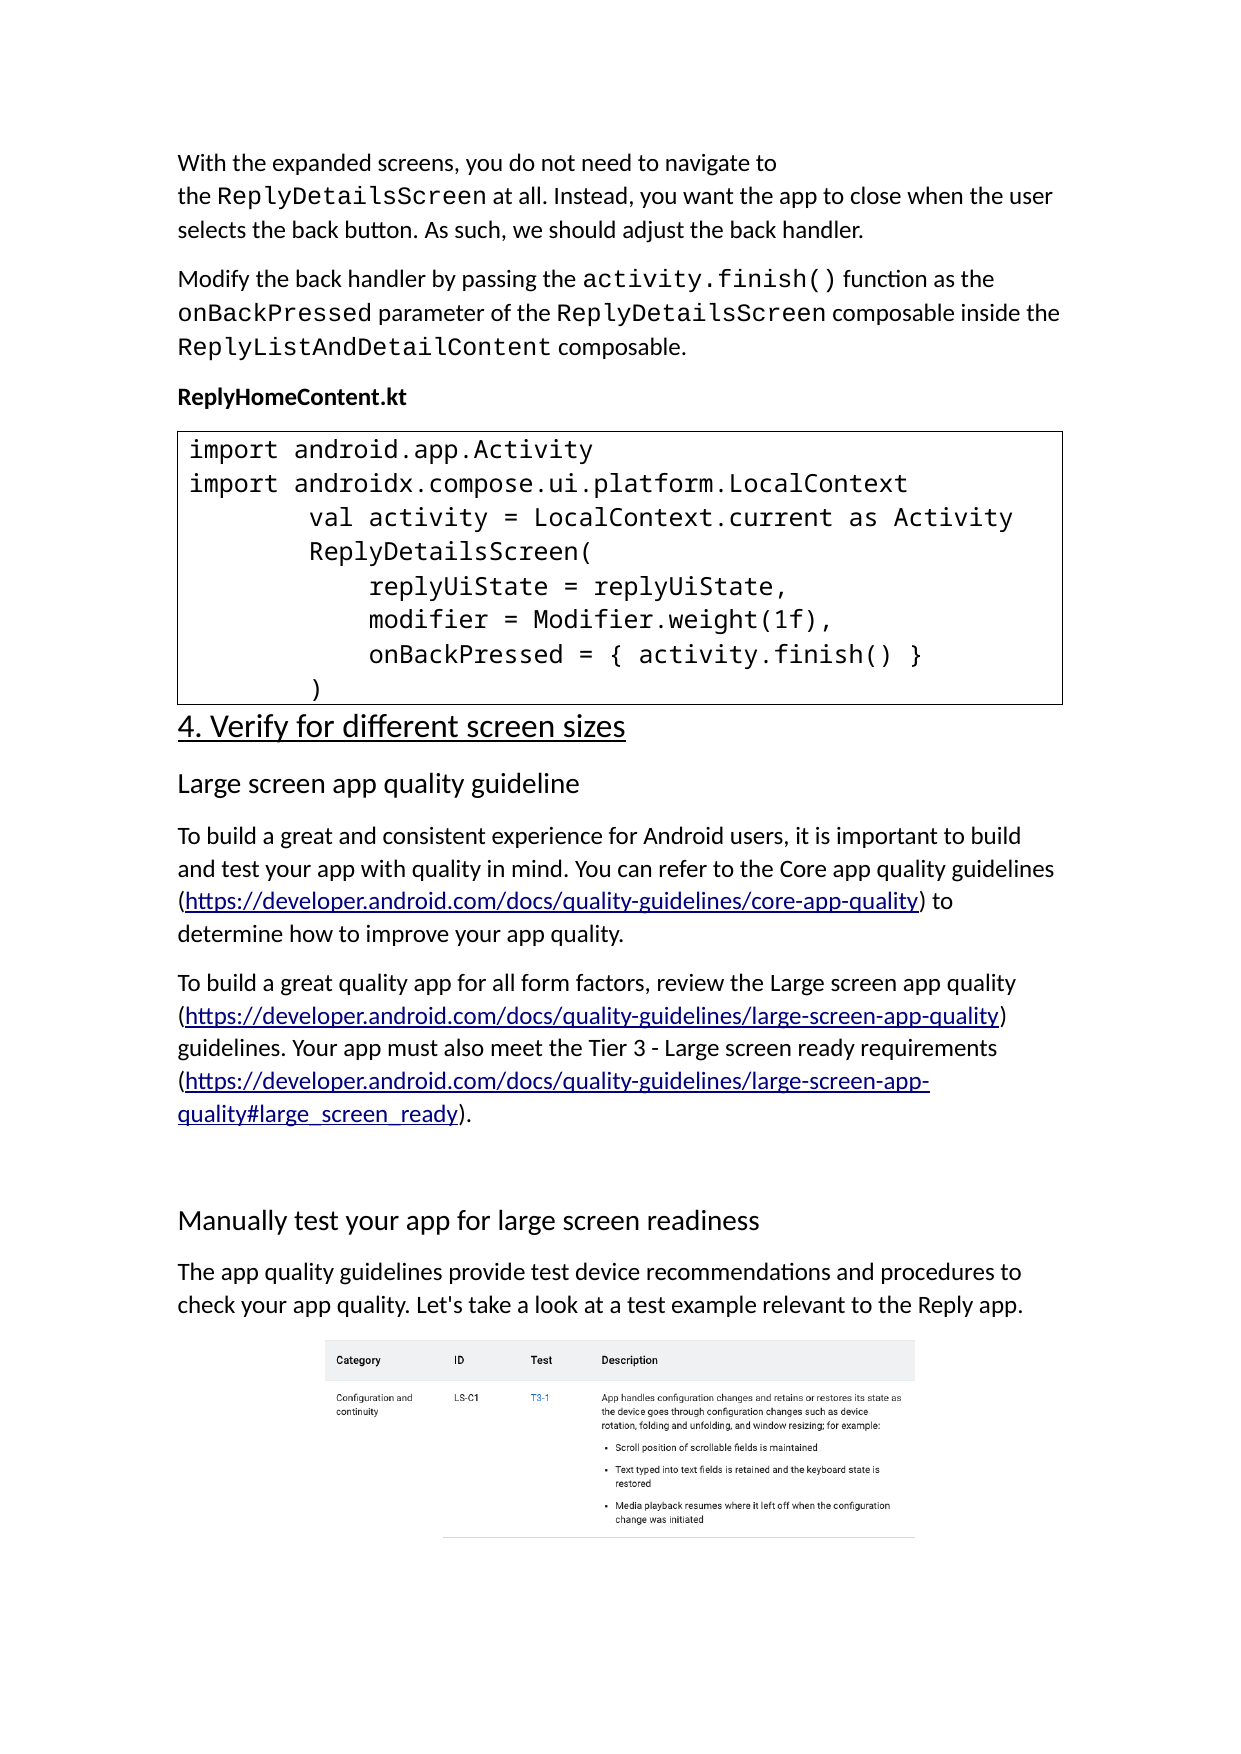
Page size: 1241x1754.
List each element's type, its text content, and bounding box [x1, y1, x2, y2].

text The app quality guidelines provide test device recommendations and procedures to check your app quality. Let's take a look at a test example relevant to the Reply app. [177, 1256, 1063, 1319]
text With the expanded screens, you do not need to navigate to the ReplyDetailsScreen at all. Instead, you want the app to close when the user selects the back button. As such, we should adjust the back handler. [177, 148, 1063, 244]
table_header import android.app.Activity import androidx.compose.ui.platform.LocalContext val activity = LocalContext.current as Activity ReplyDetailsScreen( replyUiState = replyUiState, modifier = Modifier.weight(1f), onBackPressed = { activity.finish() } ) [178, 432, 1062, 704]
text To build a great and consistent experience for Android users, it is important to build and test your app with quality in mind. You can refer to the Core app quality guidelines (https://developer.android.com/docs/quality-guidelines/core-app-quality) to determine how to improve your app quality. [177, 820, 1063, 949]
text ReplyHomeContent.kt [177, 382, 1063, 412]
text Modify the back handler by passing the activity.finish() function as the onBackPressed parameter of the ReplyDetailsScreen composable inside the ReplyListAndDetailContent composable. [177, 263, 1063, 363]
text Manually test your app for large screen readiness [177, 1202, 1063, 1237]
text 4. Verify for different screen sizes [177, 705, 1063, 746]
text To build a great quality app for all form factors, review the Large screen app quality (https://developer.android.com/docs/quality-guidelines/large-screen-app-quality) guidelines. Your app must also meet the Tier 3 - Large screen ready requirements (https://developer.android.com/docs/quality-guidelines/large-screen-app-quality#large_screen_ready). [177, 967, 1063, 1128]
text Large screen app quality guideline [177, 766, 1063, 801]
